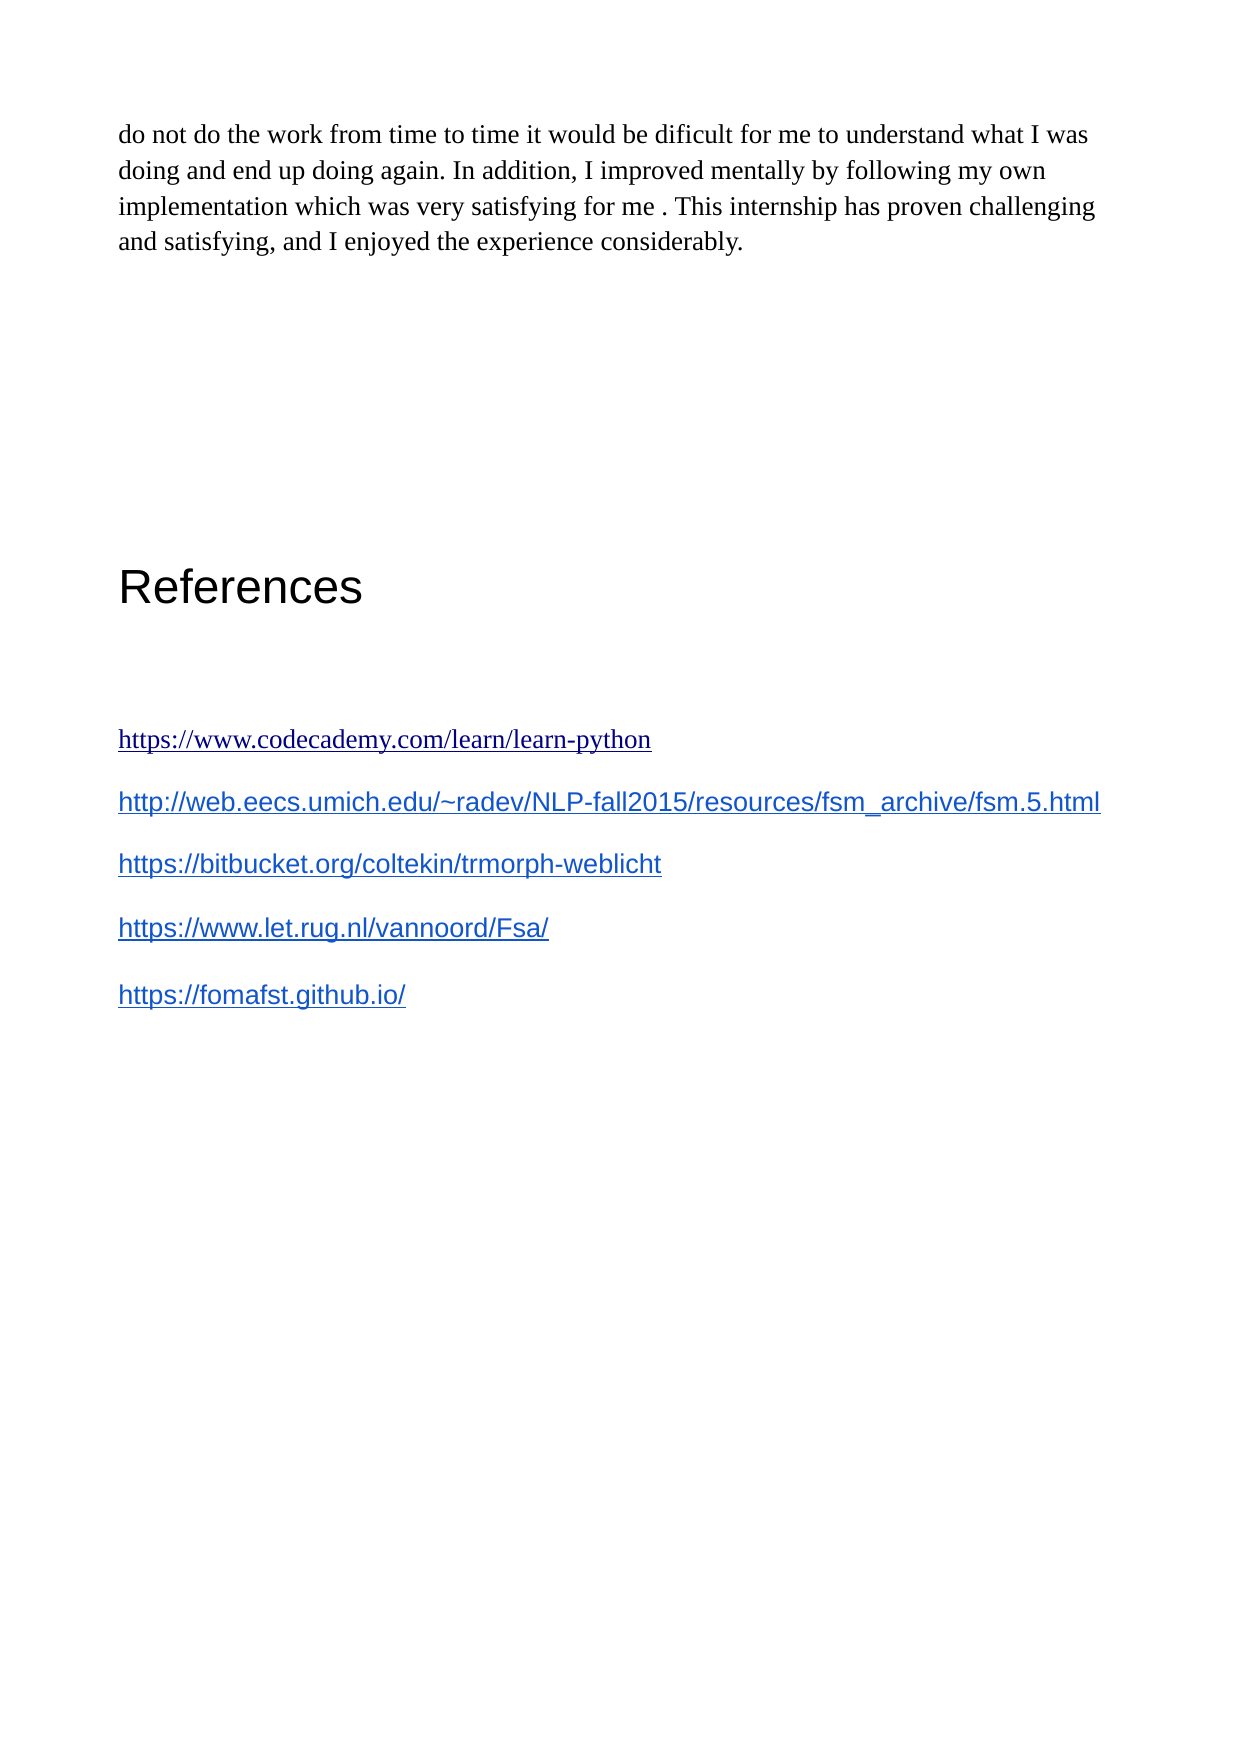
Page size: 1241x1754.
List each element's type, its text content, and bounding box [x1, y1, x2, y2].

text https://fomafst.github.io/ [118, 978, 1122, 1012]
text https://bitbucket.org/coltekin/trmorph-weblicht [118, 848, 1122, 879]
text https://www.let.rug.nl/vannoord/Fsa/ [118, 911, 1122, 944]
text https://www.codecademy.com/learn/learn-python [118, 723, 1122, 755]
text References [118, 558, 1122, 613]
text http://web.eecs.umich.edu/~radev/NLP-fall2015/resources/fsm_archive/fsm.5.html [118, 786, 1122, 817]
text do not do the work from time to time it would be dificult for me to understand what I was doing and end up doing again. In addition, I improved mentally by following my own implementation which was very satisfying for me . This internship has proven challenging and satisfying, and I enjoyed the experience considerably. [118, 118, 1119, 256]
